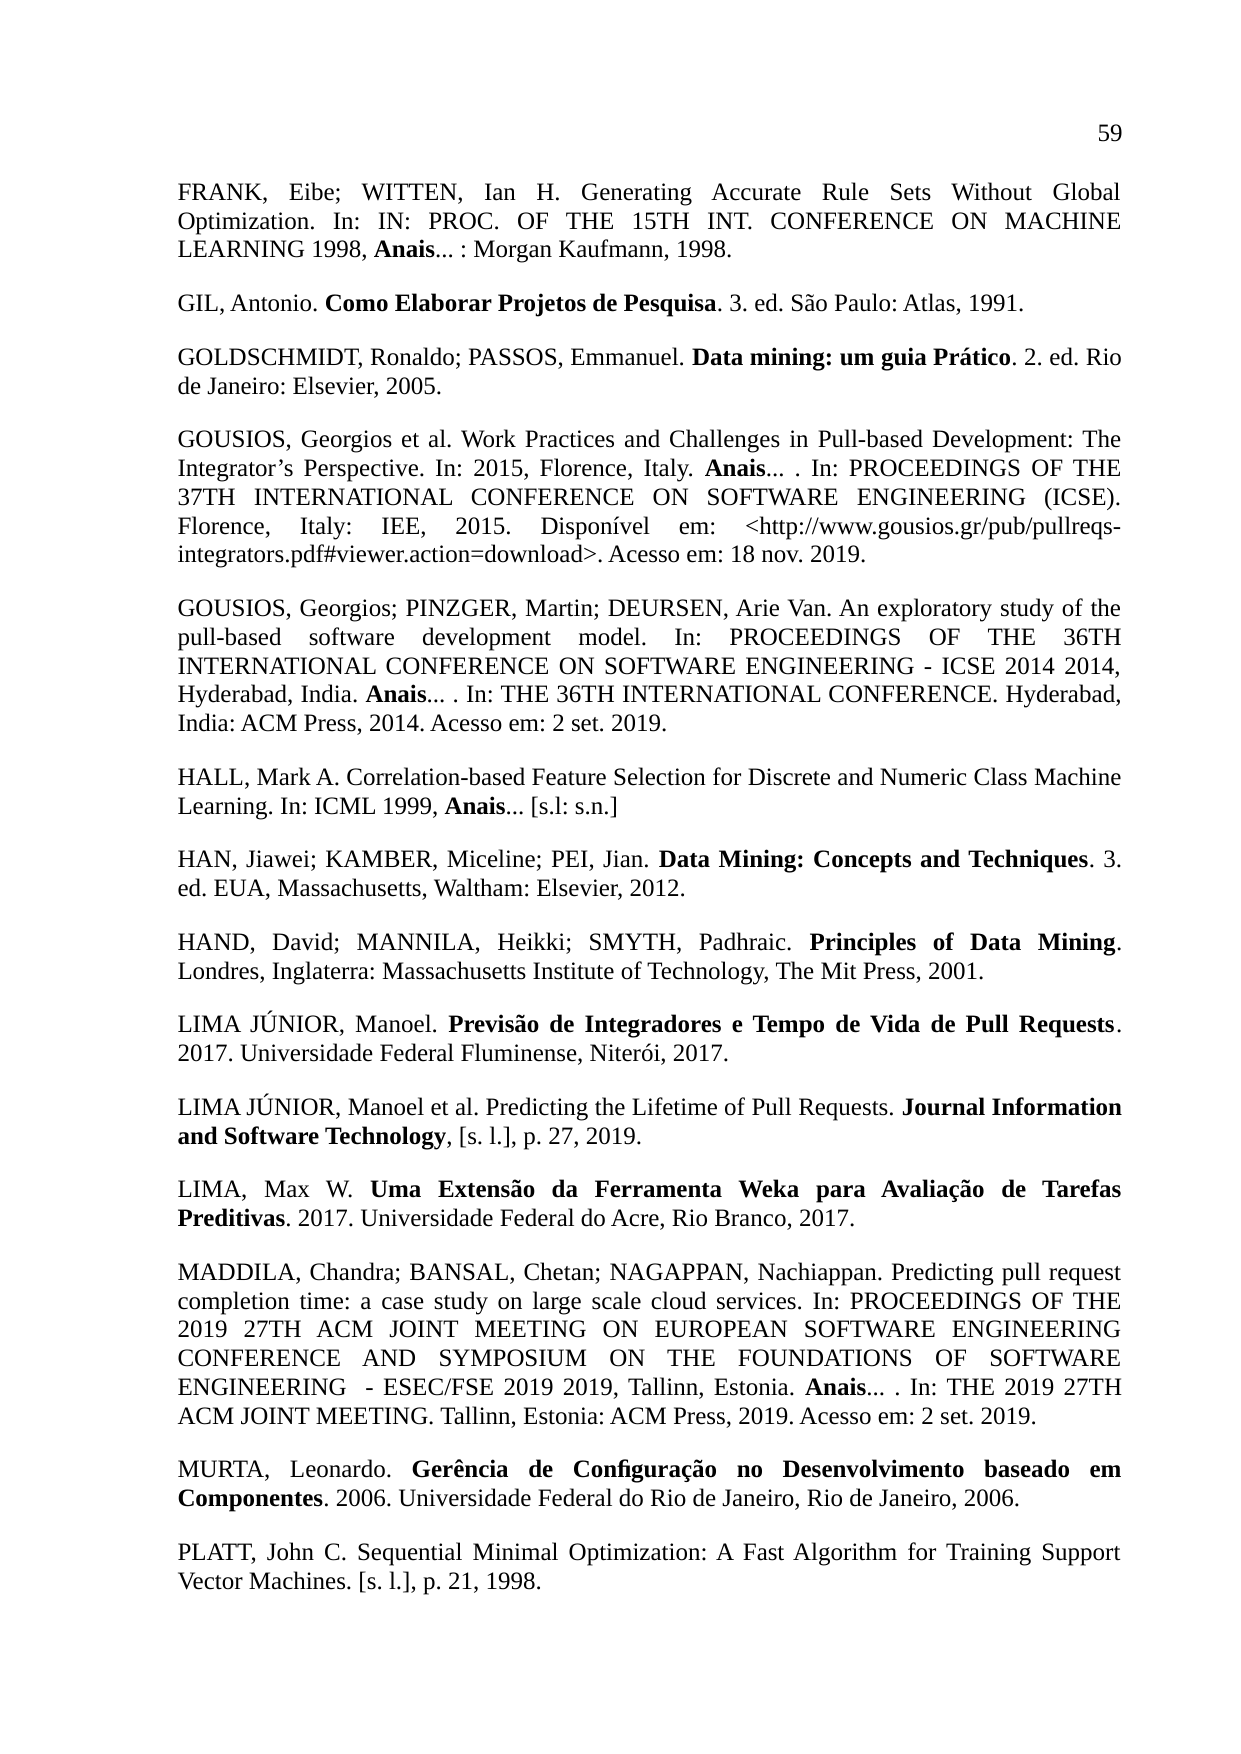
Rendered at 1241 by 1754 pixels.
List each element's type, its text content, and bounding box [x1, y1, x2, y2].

text LIMA JÚNIOR, Manoel. Previsão de Integradores e Tempo de Vida de Pull Requests. 2017. Universidade Federal Fluminense, Niterói, 2017. [177, 1009, 1122, 1067]
text MADDILA, Chandra; BANSAL, Chetan; NAGAPPAN, Nachiappan. Predicting pull request completion time: a case study on large scale cloud services. In: PROCEEDINGS OF THE 2019 27TH ACM JOINT MEETING ON EUROPEAN SOFTWARE ENGINEERING CONFERENCE AND SYMPOSIUM ON THE FOUNDATIONS OF SOFTWARE ENGINEERING - ESEC/FSE 2019 2019, Tallinn, Estonia. Anais... . In: THE 2019 27TH ACM JOINT MEETING. Tallinn, Estonia: ACM Press, 2019. Acesso em: 2 set. 2019. [177, 1257, 1122, 1429]
text LIMA, Max W. Uma Extensão da Ferramenta Weka para Avaliação de Tarefas Preditivas. 2017. Universidade Federal do Acre, Rio Branco, 2017. [177, 1174, 1122, 1232]
text LIMA JÚNIOR, Manoel et al. Predicting the Lifetime of Pull Requests. Journal Information and Software Technology, [s. l.], p. 27, 2019. [177, 1092, 1122, 1149]
text PLATT, John C. Sequential Minimal Optimization: A Fast Algorithm for Training Support Vector Machines. [s. l.], p. 21, 1998. [177, 1537, 1122, 1594]
text MURTA, Leonardo. Gerência de Conﬁguração no Desenvolvimento baseado em Componentes. 2006. Universidade Federal do Rio de Janeiro, Rio de Janeiro, 2006. [177, 1454, 1122, 1512]
text GIL, Antonio. Como Elaborar Projetos de Pesquisa. 3. ed. São Paulo: Atlas, 1991. [177, 288, 1122, 317]
text HAN, Jiawei; KAMBER, Miceline; PEI, Jian. Data Mining: Concepts and Techniques. 3. ed. EUA, Massachusetts, Waltham: Elsevier, 2012. [177, 844, 1122, 902]
text GOUSIOS, Georgios et al. Work Practices and Challenges in Pull-based Development: The Integrator’s Perspective. In: 2015, Florence, Italy. Anais... . In: PROCEEDINGS OF THE 37TH INTERNATIONAL CONFERENCE ON SOFTWARE ENGINEERING (ICSE). Florence, Italy: IEE, 2015. Disponível em: <http://www.gousios.gr/pub/pullreqs-integrators.pdf#viewer.action=download>. Acesso em: 18 nov. 2019. [177, 424, 1122, 568]
text HALL, Mark A. Correlation-based Feature Selection for Discrete and Numeric Class Machine Learning. In: ICML 1999, Anais... [s.l: s.n.] [177, 762, 1122, 819]
text FRANK, Eibe; WITTEN, Ian H. Generating Accurate Rule Sets Without Global Optimization. In: IN: PROC. OF THE 15TH INT. CONFERENCE ON MACHINE LEARNING 1998, Anais... : Morgan Kaufmann, 1998. [177, 177, 1122, 263]
text HAND, David; MANNILA, Heikki; SMYTH, Padhraic. Principles of Data Mining. Londres, Inglaterra: Massachusetts Institute of Technology, The Mit Press, 2001. [177, 927, 1122, 984]
text GOUSIOS, Georgios; PINZGER, Martin; DEURSEN, Arie Van. An exploratory study of the pull-based software development model. In: PROCEEDINGS OF THE 36TH INTERNATIONAL CONFERENCE ON SOFTWARE ENGINEERING - ICSE 2014 2014, Hyderabad, India. Anais... . In: THE 36TH INTERNATIONAL CONFERENCE. Hyderabad, India: ACM Press, 2014. Acesso em: 2 set. 2019. [177, 593, 1122, 737]
text GOLDSCHMIDT, Ronaldo; PASSOS, Emmanuel. Data mining: um guia Prático. 2. ed. Rio de Janeiro: Elsevier, 2005. [177, 342, 1122, 399]
